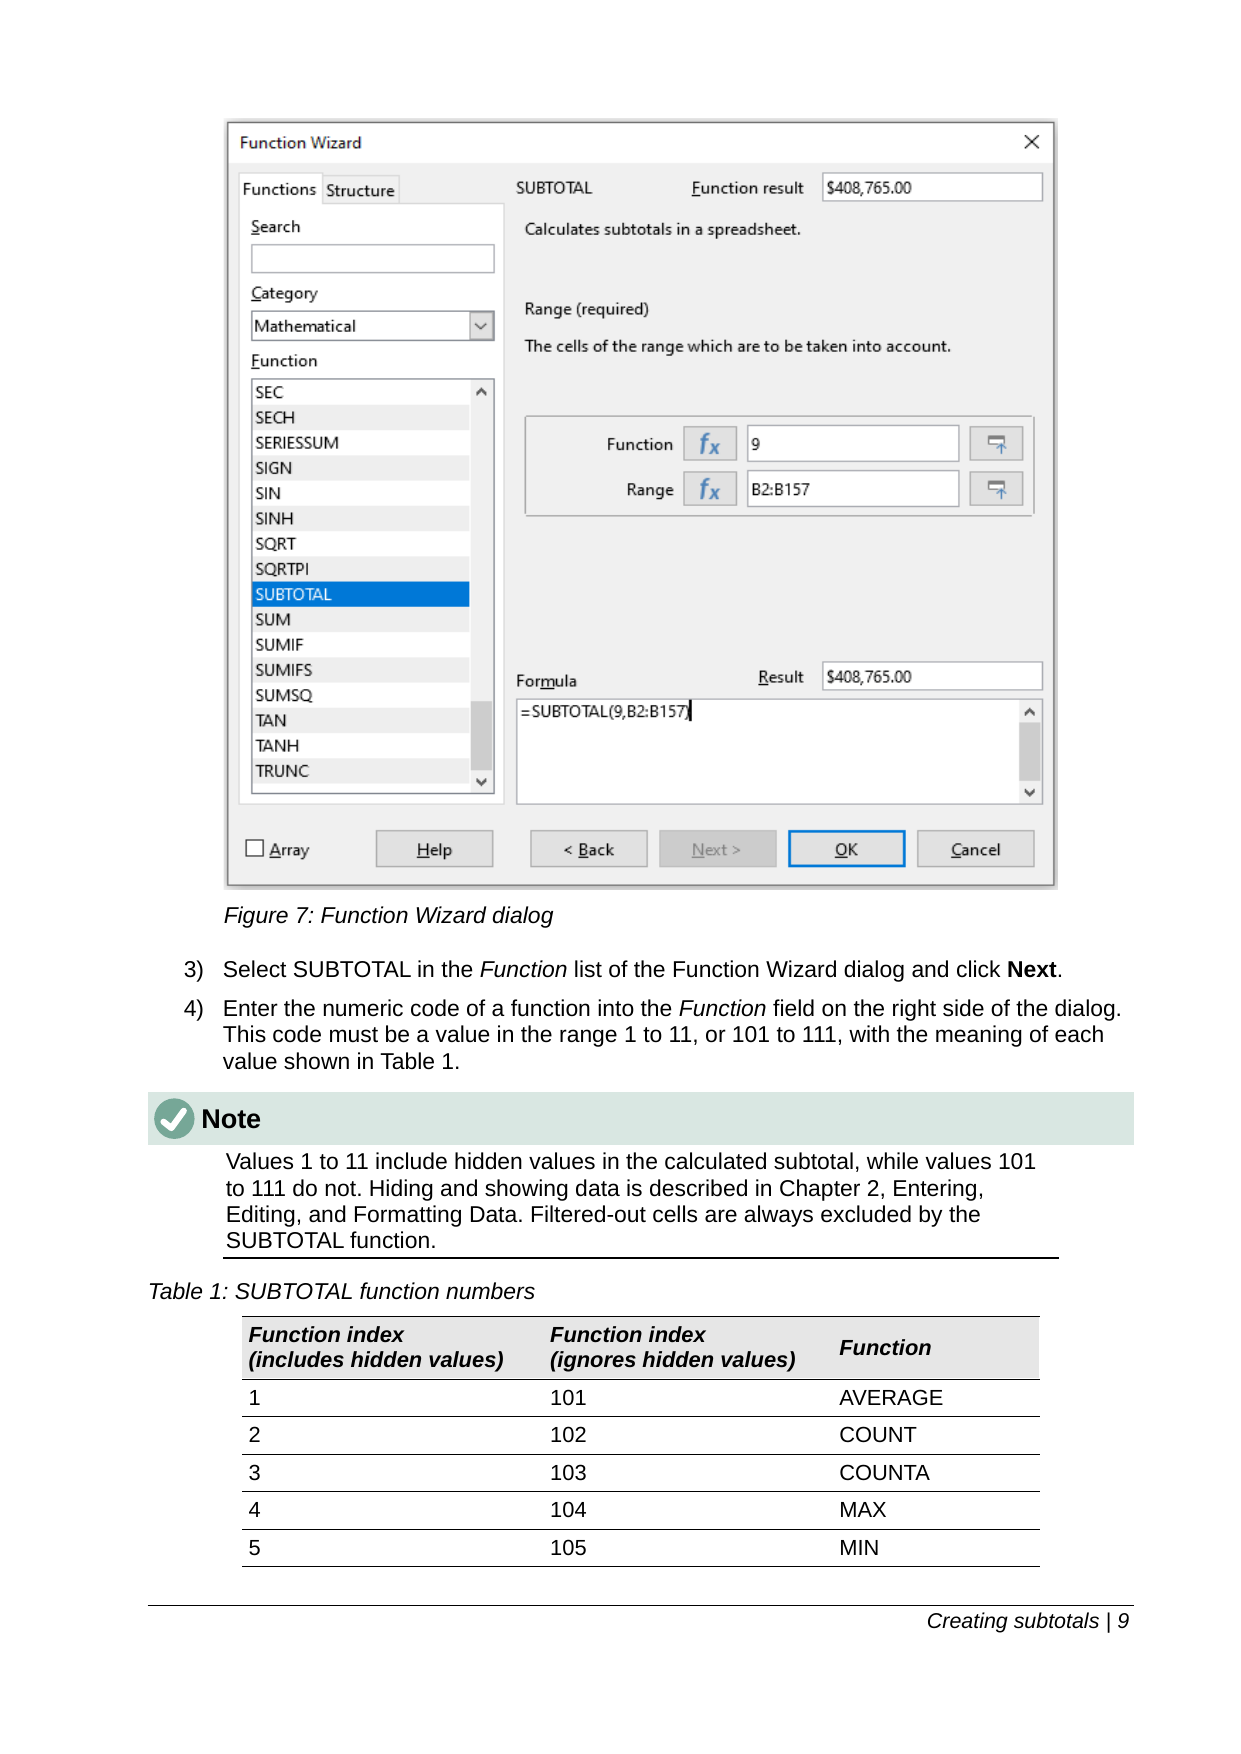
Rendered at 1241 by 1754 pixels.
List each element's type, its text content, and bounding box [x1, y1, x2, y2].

table_header Function [833, 1317, 1039, 1378]
table_header Function index (ignores hidden values) [544, 1317, 833, 1378]
table_cell COUNTA [833, 1455, 1039, 1491]
table_cell COUNT [833, 1417, 1039, 1453]
table_cell 105 [544, 1530, 833, 1566]
table_cell 3 [242, 1455, 544, 1491]
table_cell MAX [833, 1492, 1039, 1528]
table_cell 101 [544, 1380, 833, 1416]
subtitle Note [148, 1092, 1134, 1145]
table_cell 1 [242, 1380, 544, 1416]
text Values 1 to 11 include hidden values in the calculated subtotal, while values 101 to 111 do not. Hiding and showing data is described in Chapter 2, Entering, Editing, and Formatting Data. Filtered-out cells are always excluded by the SUBTOTAL function. [223, 1145, 1059, 1257]
picture [223, 118, 1058, 890]
table_cell 104 [544, 1492, 833, 1528]
table_cell 102 [544, 1417, 833, 1453]
table_cell AVERAGE [833, 1380, 1039, 1416]
text Table 1: SUBTOTAL function numbers [148, 1278, 1134, 1304]
list Enter the numeric code of a function into the Function field on the right side of the dialog. This code must be a value in the range 1 to 11, or 101 to 111, with the meaning of each value shown in Table 1. [204, 995, 1134, 1074]
table_header Function index (includes hidden values) [242, 1317, 544, 1378]
list Select SUBTOTAL in the Function list of the Function Wizard dialog and click Next. [204, 956, 1134, 983]
table_cell 103 [544, 1455, 833, 1491]
table_cell MIN [833, 1530, 1039, 1566]
table_cell 5 [242, 1530, 544, 1566]
table_cell 4 [242, 1492, 544, 1528]
text Figure 7: Function Wizard dialog [223, 902, 1058, 929]
table_cell 2 [242, 1417, 544, 1453]
